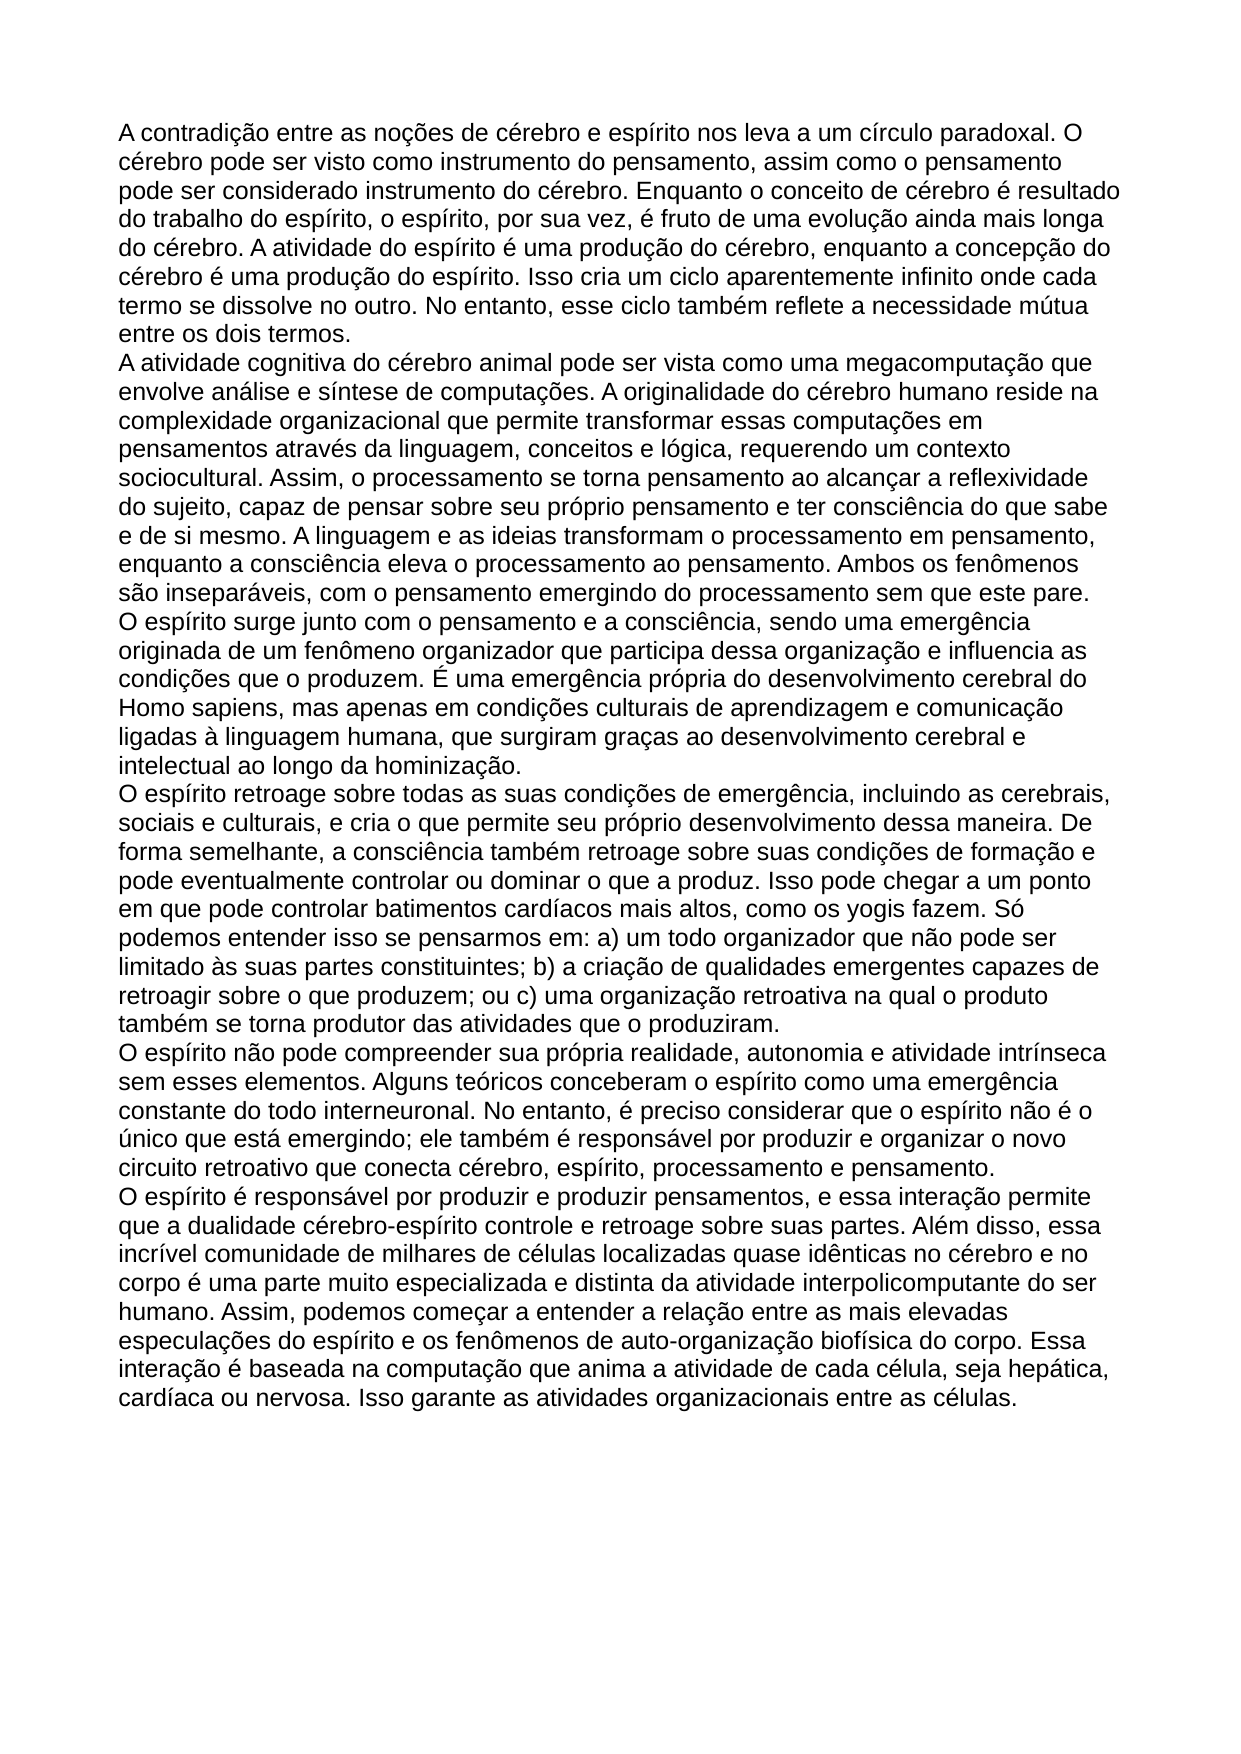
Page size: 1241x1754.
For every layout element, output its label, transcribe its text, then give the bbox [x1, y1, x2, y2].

text O espírito retroage sobre todas as suas condições de emergência, incluindo as cerebrais, sociais e culturais, e cria o que permite seu próprio desenvolvimento dessa maneira. De forma semelhante, a consciência também retroage sobre suas condições de formação e pode eventualmente controlar ou dominar o que a produz. Isso pode chegar a um ponto em que pode controlar batimentos cardíacos mais altos, como os yogis fazem. Só podemos entender isso se pensarmos em: a) um todo organizador que não pode ser limitado às suas partes constituintes; b) a criação de qualidades emergentes capazes de retroagir sobre o que produzem; ou c) uma organização retroativa na qual o produto também se torna produtor das atividades que o produziram. O espírito não pode compreender sua própria realidade, autonomia e atividade intrínseca sem esses elementos. Alguns teóricos conceberam o espírito como uma emergência constante do todo interneuronal. No entanto, é preciso considerar que o espírito não é o único que está emergindo; ele também é responsável por produzir e organizar o novo circuito retroativo que conecta cérebro, espírito, processamento e pensamento. O espírito é responsável por produzir e produzir pensamentos, e essa interação permite que a dualidade cérebro-espírito controle e retroage sobre suas partes. Além disso, essa incrível comunidade de milhares de células localizadas quase idênticas no cérebro e no corpo é uma parte muito especializada e distinta da atividade interpolicomputante do ser humano. Assim, podemos começar a entender a relação entre as mais elevadas especulações do espírito e os fenômenos de auto-organização biofísica do corpo. Essa interação é baseada na computação que anima a atividade de cada célula, seja hepática, cardíaca ou nervosa. Isso garante as atividades organizacionais entre as células. [118, 779, 1122, 1441]
text O espírito surge junto com o pensamento e a consciência, sendo uma emergência originada de um fenômeno organizador que participa dessa organização e influencia as condições que o produzem. É uma emergência própria do desenvolvimento cerebral do Homo sapiens, mas apenas em condições culturais de aprendizagem e comunicação ligadas à linguagem humana, que surgiram graças ao desenvolvimento cerebral e intelectual ao longo da hominização. [118, 607, 1122, 779]
text A atividade cognitiva do cérebro animal pode ser vista como uma megacomputação que envolve análise e síntese de computações. A originalidade do cérebro humano reside na complexidade organizacional que permite transformar essas computações em pensamentos através da linguagem, conceitos e lógica, requerendo um contexto sociocultural. Assim, o processamento se torna pensamento ao alcançar a reflexividade do sujeito, capaz de pensar sobre seu próprio pensamento e ter consciência do que sabe e de si mesmo. A linguagem e as ideias transformam o processamento em pensamento, enquanto a consciência eleva o processamento ao pensamento. Ambos os fenômenos são inseparáveis, com o pensamento emergindo do processamento sem que este pare. [118, 348, 1122, 607]
text A contradição entre as noções de cérebro e espírito nos leva a um círculo paradoxal. O cérebro pode ser visto como instrumento do pensamento, assim como o pensamento pode ser considerado instrumento do cérebro. Enquanto o conceito de cérebro é resultado do trabalho do espírito, o espírito, por sua vez, é fruto de uma evolução ainda mais longa do cérebro. A atividade do espírito é uma produção do cérebro, enquanto a concepção do cérebro é uma produção do espírito. Isso cria um ciclo aparentemente infinito onde cada termo se dissolve no outro. No entanto, esse ciclo também reflete a necessidade mútua entre os dois termos. [118, 118, 1122, 348]
